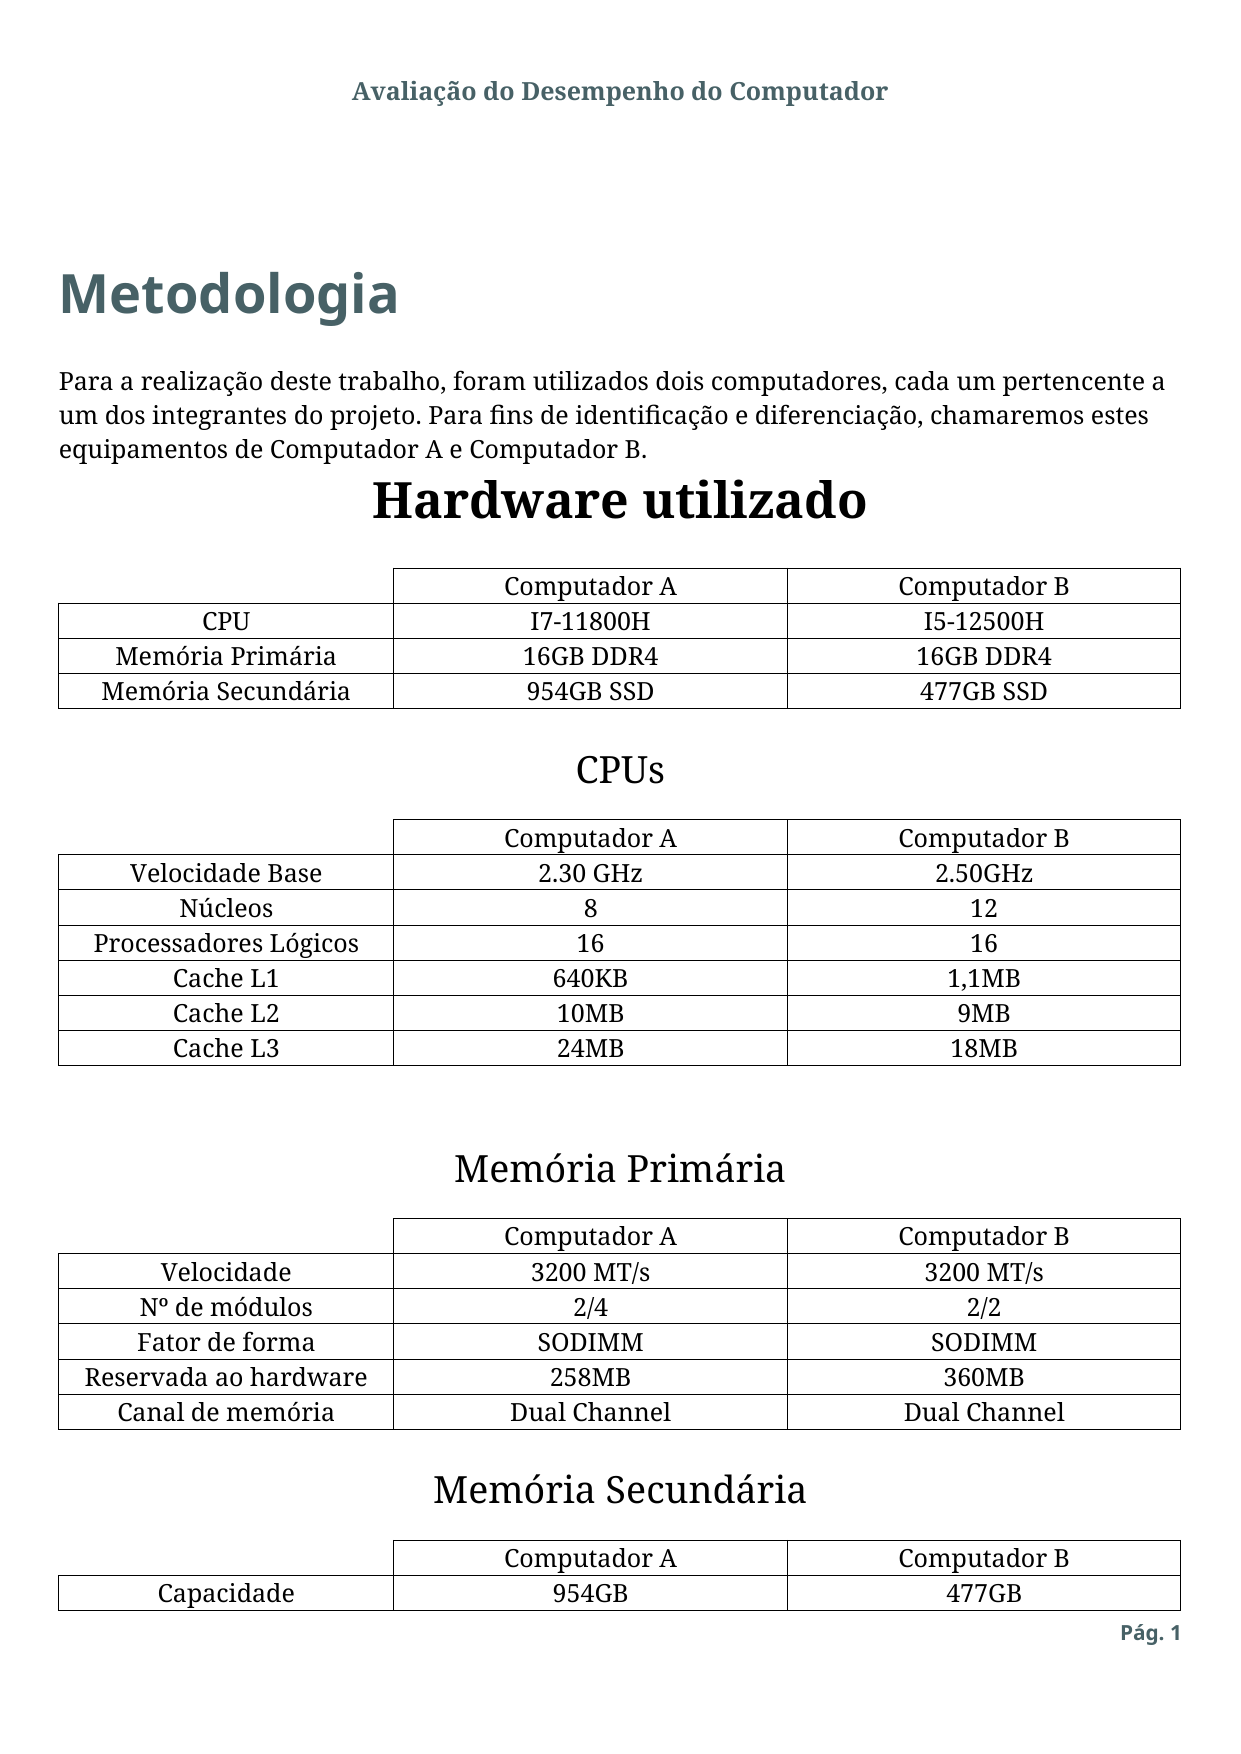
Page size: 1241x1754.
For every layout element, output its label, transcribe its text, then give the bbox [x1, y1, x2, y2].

table_cell 2/2 [788, 1289, 1180, 1323]
table_cell Reservada ao hardware [59, 1360, 393, 1393]
table_cell Capacidade [59, 1576, 393, 1610]
table_cell Núcleos [59, 890, 393, 924]
table_cell 16GB DDR4 [788, 639, 1180, 673]
table_cell 24MB [394, 1031, 787, 1065]
table_cell 2.30 GHz [394, 855, 787, 889]
table_cell 640KB [394, 961, 787, 995]
subtitle Hardware utilizado [58, 465, 1182, 533]
table_cell 360MB [788, 1360, 1180, 1393]
table_cell 954GB [394, 1576, 787, 1610]
table_cell 8 [394, 890, 787, 924]
table_header [59, 1218, 393, 1253]
subtitle Memória Secundária [58, 1464, 1182, 1515]
subtitle Metodologia [58, 255, 1182, 329]
table_header [59, 568, 393, 603]
table_cell I5-12500H [788, 604, 1180, 638]
table_cell 16 [394, 926, 787, 959]
table_header Computador A [394, 820, 787, 854]
table_cell 3200 MT/s [788, 1254, 1180, 1288]
table_cell Dual Channel [788, 1395, 1180, 1429]
table_cell 1,1MB [788, 961, 1180, 995]
table_cell Processadores Lógicos [59, 926, 393, 959]
table_cell 16GB DDR4 [394, 639, 787, 673]
table_header Computador A [394, 1219, 787, 1253]
table_header Computador B [788, 1541, 1180, 1575]
table_cell 12 [788, 890, 1180, 924]
table_cell Nº de módulos [59, 1289, 393, 1323]
table_cell I7-11800H [394, 604, 787, 638]
table_cell SODIMM [394, 1324, 787, 1358]
table_cell 477GB [788, 1576, 1180, 1610]
table_cell Cache L3 [59, 1031, 393, 1065]
table_cell 10MB [394, 996, 787, 1030]
table_cell 16 [788, 926, 1180, 959]
table_header Computador B [788, 820, 1180, 854]
table_header Computador A [394, 1541, 787, 1575]
table_header [59, 819, 393, 854]
table_cell Velocidade Base [59, 855, 393, 889]
table_cell Dual Channel [394, 1395, 787, 1429]
table_cell Canal de memória [59, 1395, 393, 1429]
table_cell 18MB [788, 1031, 1180, 1065]
table_cell Memória Primária [59, 639, 393, 673]
table_cell CPU [59, 604, 393, 638]
table_header Computador B [788, 569, 1180, 603]
table_header [59, 1540, 393, 1575]
table_cell Memória Secundária [59, 674, 393, 708]
table_cell 954GB SSD [394, 674, 787, 708]
table_cell 3200 MT/s [394, 1254, 787, 1288]
table_header Computador A [394, 569, 787, 603]
table_cell Fator de forma [59, 1324, 393, 1358]
subtitle Memória Primária [58, 1142, 1182, 1193]
table_cell 2/4 [394, 1289, 787, 1323]
table_cell 258MB [394, 1360, 787, 1393]
table_cell SODIMM [788, 1324, 1180, 1358]
table_cell Cache L2 [59, 996, 393, 1030]
table_cell Velocidade [59, 1254, 393, 1288]
subtitle CPUs [58, 743, 1182, 794]
text Para a realização deste trabalho, foram utilizados dois computadores, cada um pertencente a um dos integrantes do projeto. Para fins de identificação e diferenciação, chamaremos estes equipamentos de Computador A e Computador B. [58, 363, 1182, 465]
table_cell 477GB SSD [788, 674, 1180, 708]
table_cell 9MB [788, 996, 1180, 1030]
table_cell Cache L1 [59, 961, 393, 995]
table_header Computador B [788, 1219, 1180, 1253]
table_cell 2.50GHz [788, 855, 1180, 889]
